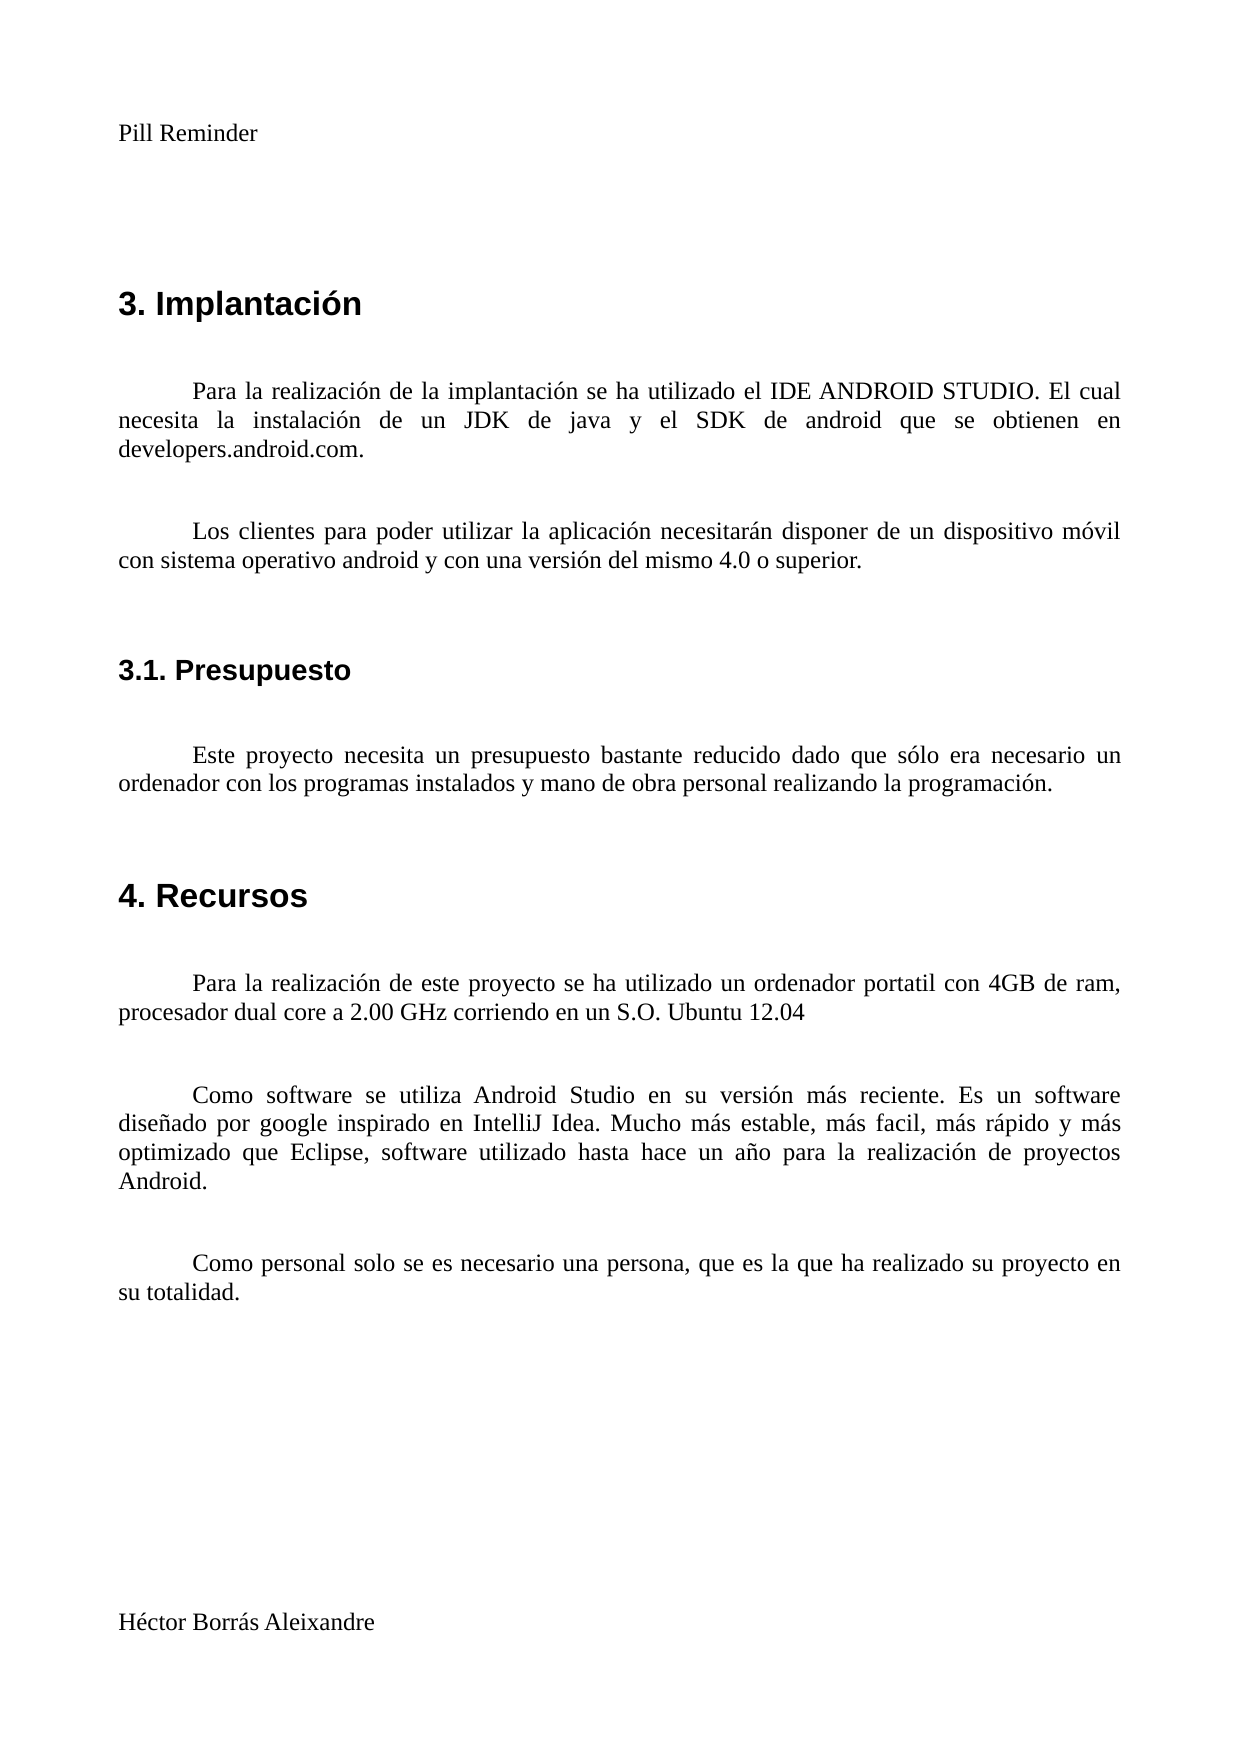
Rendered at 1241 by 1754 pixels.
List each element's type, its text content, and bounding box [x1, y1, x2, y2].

text Para la realización de este proyecto se ha utilizado un ordenador portatil con 4GB de ram, procesador dual core a 2.00 GHz corriendo en un S.O. Ubuntu 12.04 [118, 968, 1122, 1026]
text Los clientes para poder utilizar la aplicación necesitarán disponer de un dispositivo móvil con sistema operativo android y con una versión del mismo 4.0 o superior. [118, 516, 1122, 574]
subtitle 4. Recursos [118, 876, 1122, 915]
text Este proyecto necesita un presupuesto bastante reducido dado que sólo era necesario un ordenador con los programas instalados y mano de obra personal realizando la programación. [118, 740, 1122, 797]
text Como personal solo se es necesario una persona, que es la que ha realizado su proyecto en su totalidad. [118, 1248, 1122, 1306]
subtitle 3. Implantación [118, 284, 1122, 322]
text Como software se utiliza Android Studio en su versión más reciente. Es un software diseñado por google inspirado en IntelliJ Idea. Mucho más estable, más facil, más rápido y más optimizado que Eclipse, software utilizado hasta hace un año para la realización de proyectos Android. [118, 1080, 1122, 1195]
subtitle 3.1. Presupuesto [118, 652, 1122, 686]
text Para la realización de la implantación se ha utilizado el IDE ANDROID STUDIO. El cual necesita la instalación de un JDK de java y el SDK de android que se obtienen en developers.android.com. [118, 376, 1122, 462]
